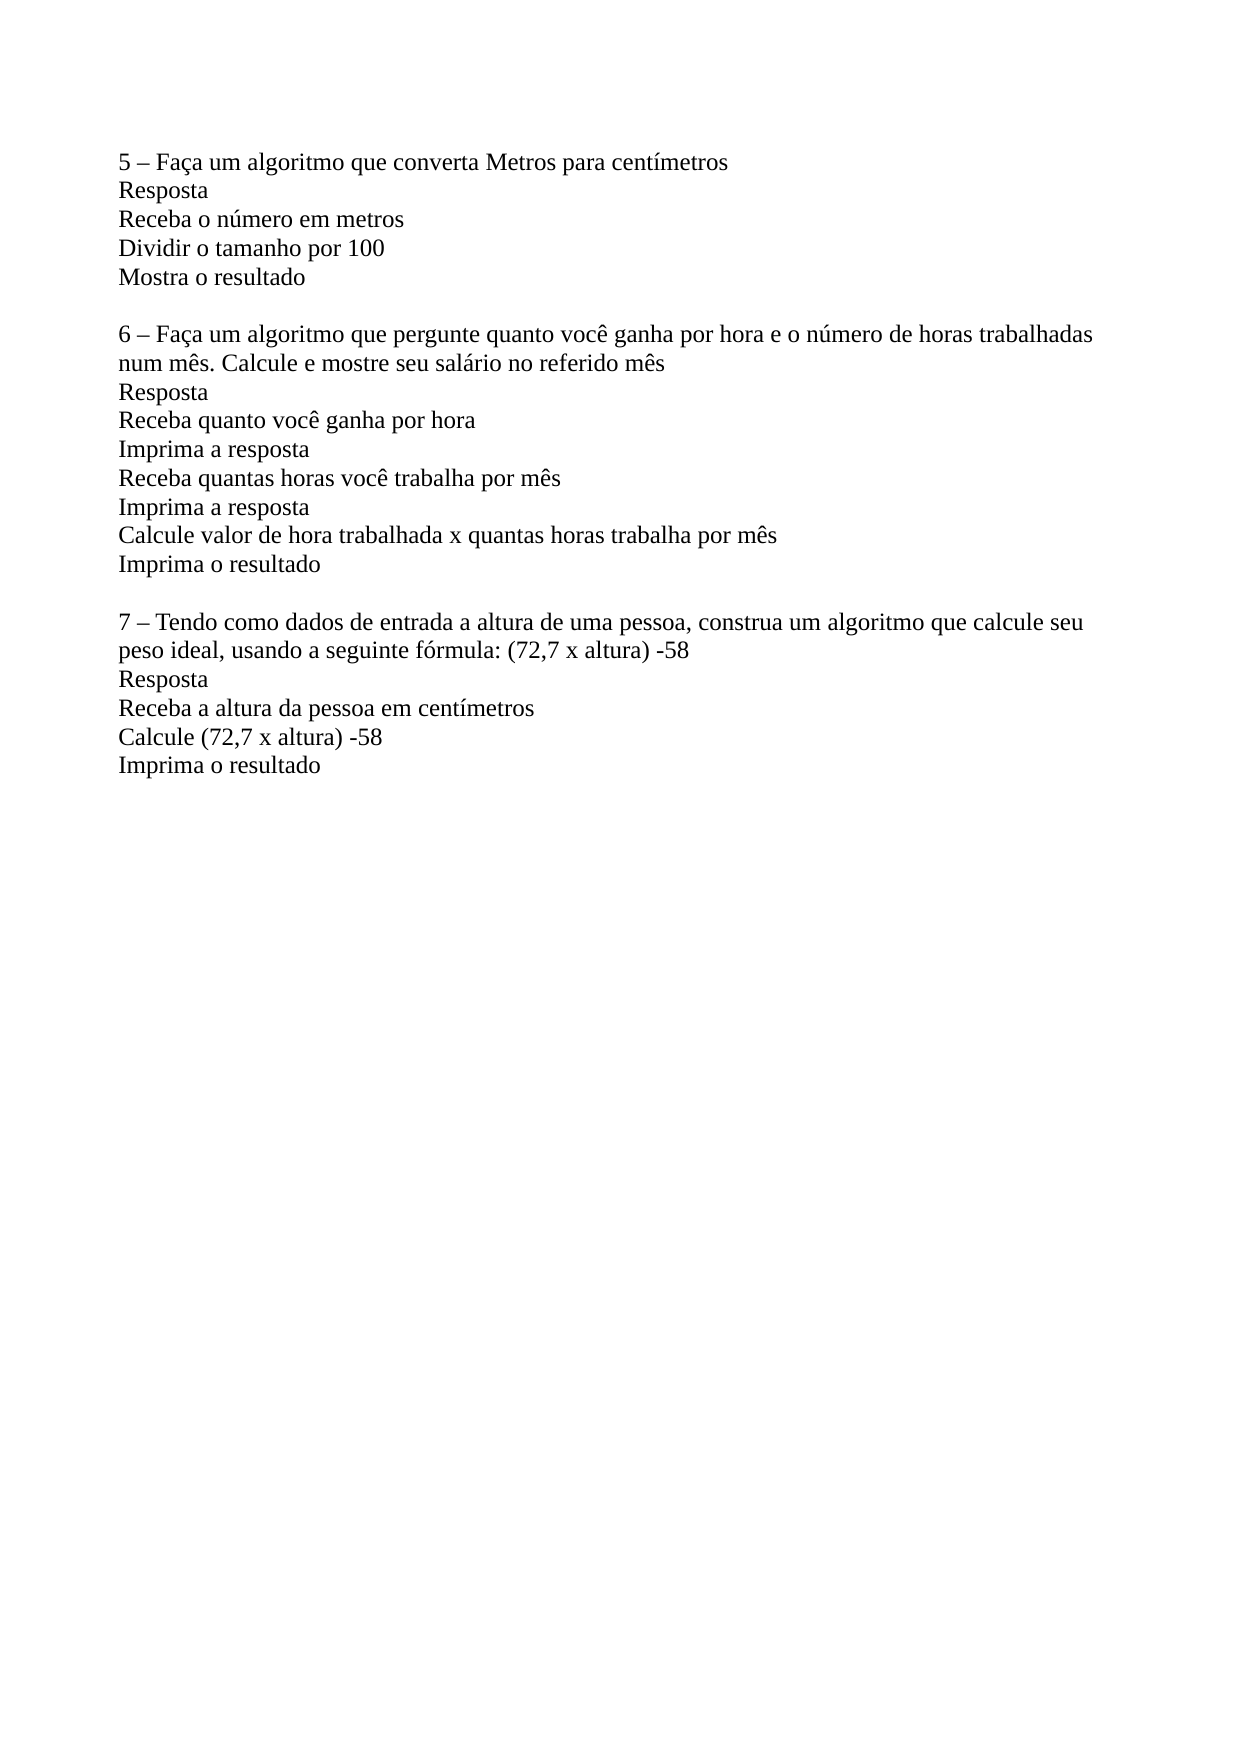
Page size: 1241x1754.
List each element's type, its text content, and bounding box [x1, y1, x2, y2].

text Resposta [118, 664, 1122, 693]
text Mostra o resultado [118, 262, 1122, 291]
text 7 – Tendo como dados de entrada a altura de uma pessoa, construa um algoritmo que calcule seu peso ideal, usando a seguinte fórmula: (72,7 x altura) -58 [118, 607, 1122, 664]
text Receba o número em metros [118, 204, 1122, 233]
text Calcule valor de hora trabalhada x quantas horas trabalha por mês [118, 521, 1122, 549]
text Imprima o resultado [118, 751, 1122, 779]
text Resposta [118, 176, 1122, 204]
text 6 – Faça um algoritmo que pergunte quanto você ganha por hora e o número de horas trabalhadas num mês. Calcule e mostre seu salário no referido mês [118, 319, 1122, 377]
text 5 – Faça um algoritmo que converta Metros para centímetros [118, 147, 1122, 176]
text Receba quanto você ganha por hora [118, 406, 1122, 434]
text Calcule (72,7 x altura) -58 [118, 722, 1122, 751]
text Receba a altura da pessoa em centímetros [118, 693, 1122, 722]
text Imprima a resposta [118, 434, 1122, 463]
text Dividir o tamanho por 100 [118, 233, 1122, 262]
text Resposta [118, 377, 1122, 406]
text Receba quantas horas você trabalha por mês [118, 463, 1122, 492]
text Imprima a resposta [118, 492, 1122, 521]
text Imprima o resultado [118, 549, 1122, 578]
